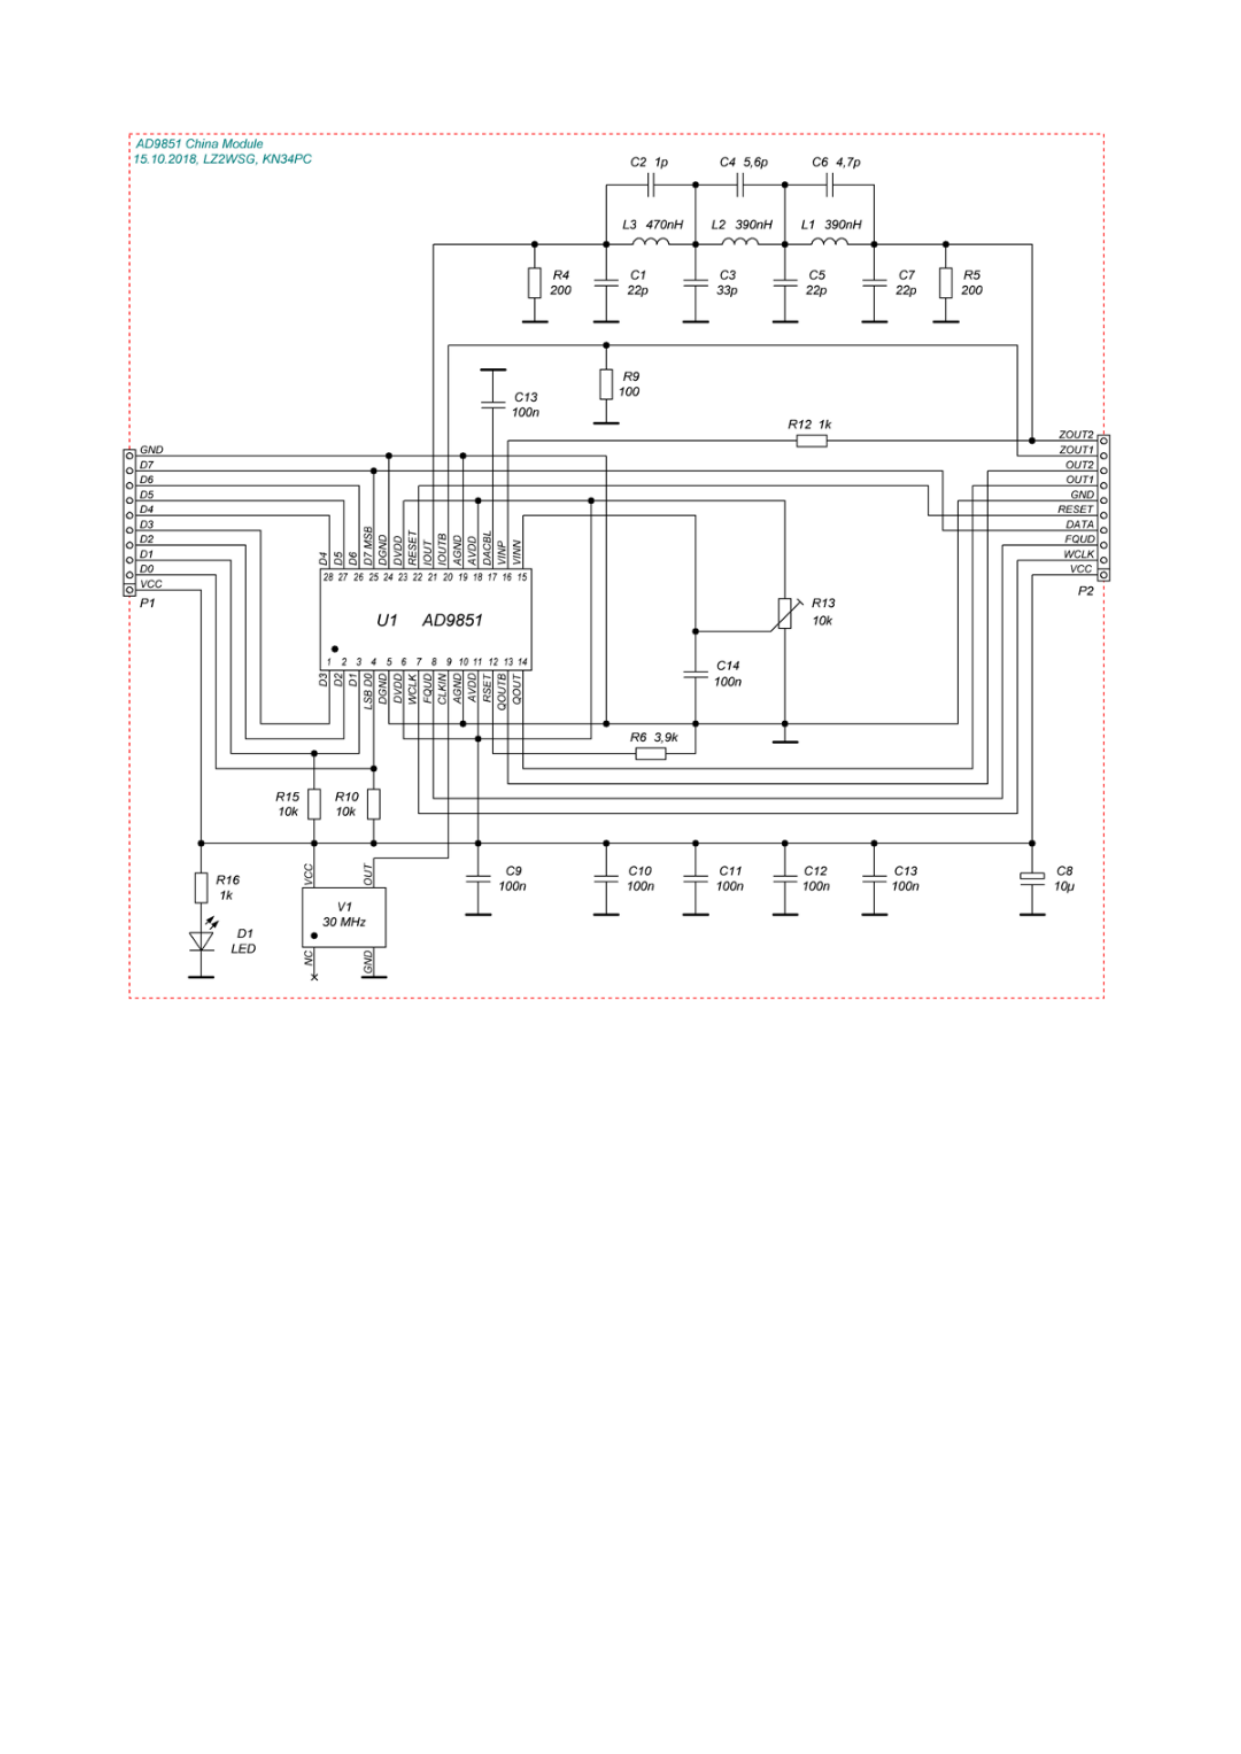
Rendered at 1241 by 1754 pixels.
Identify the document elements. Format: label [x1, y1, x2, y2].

picture [118, 118, 1123, 1008]
